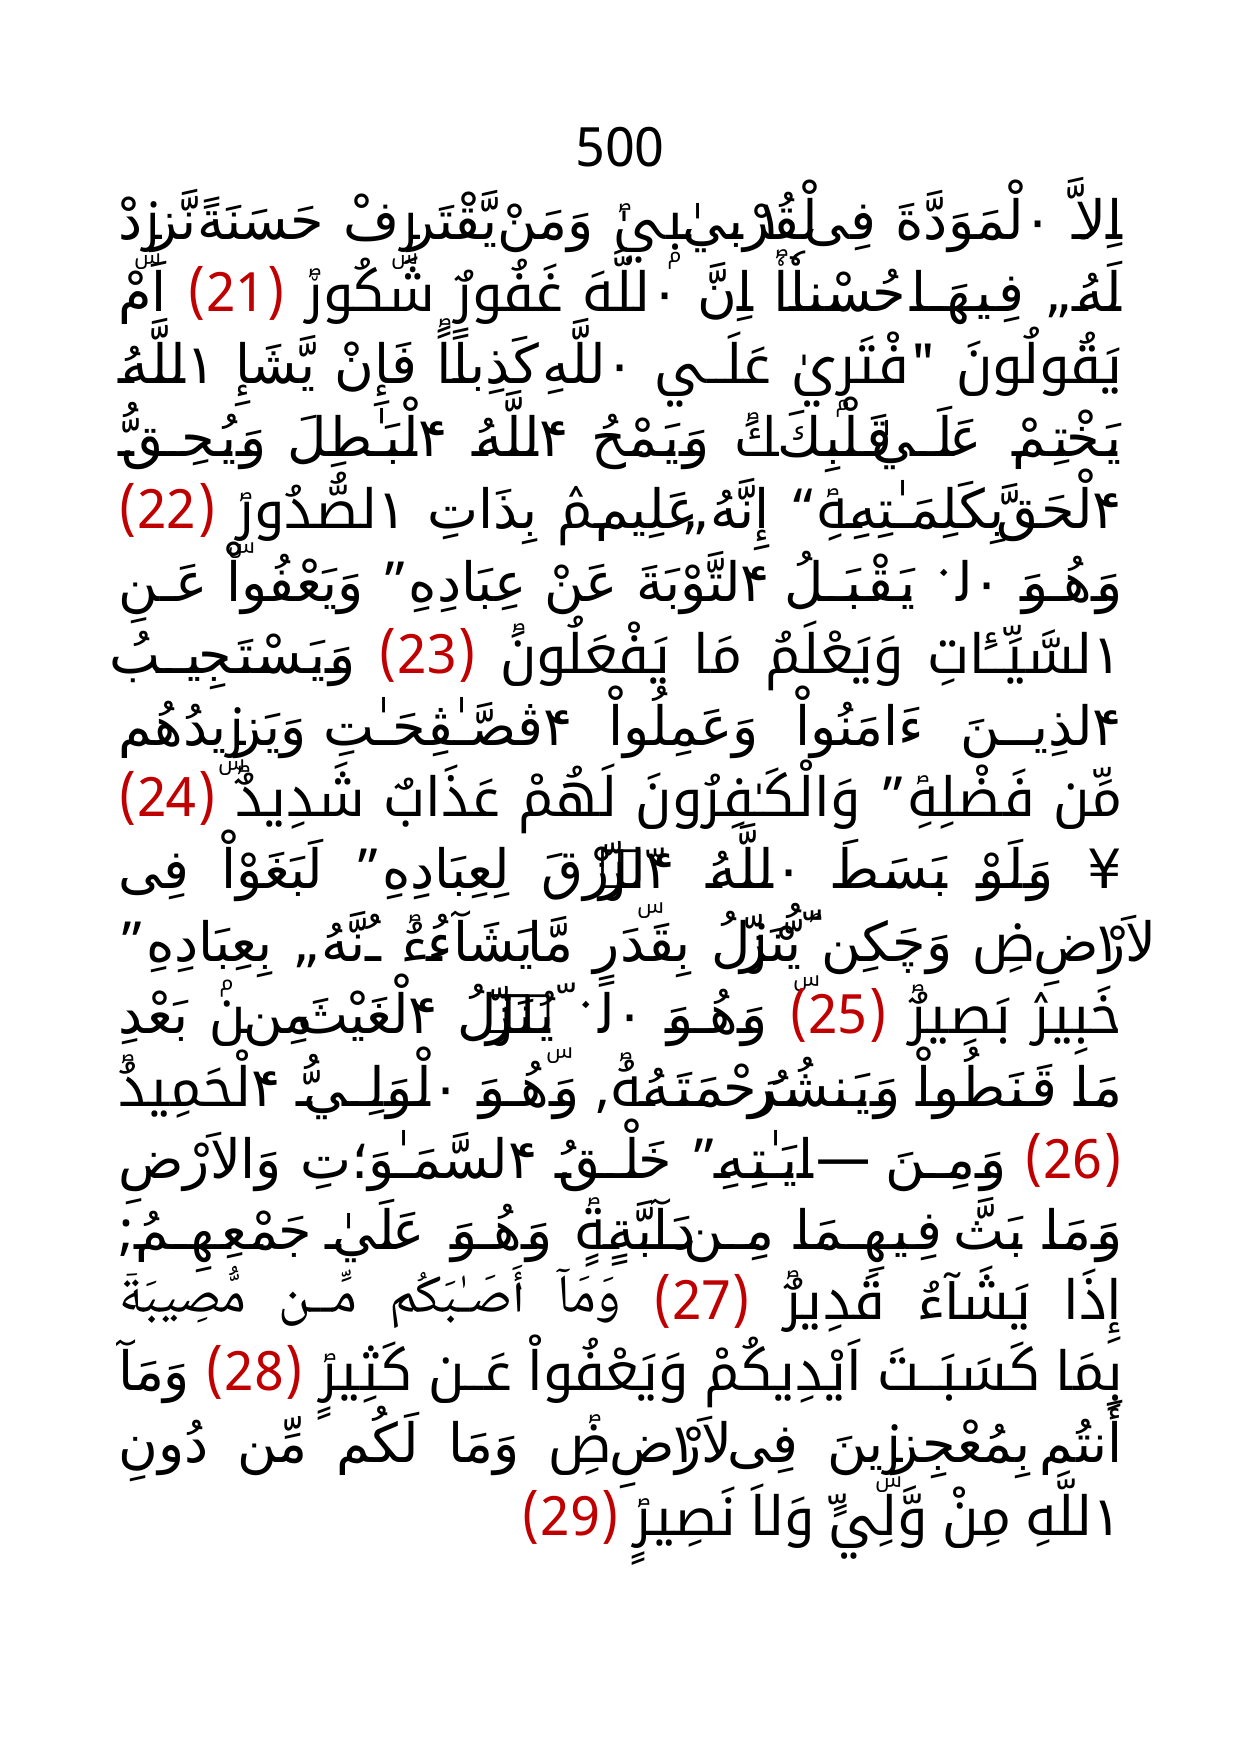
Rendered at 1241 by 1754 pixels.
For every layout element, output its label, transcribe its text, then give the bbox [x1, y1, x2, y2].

text 500 [118, 118, 1122, 189]
text اِلاَّ ۰لْمَوَدَّةَ فِى ۱لْقُرْبۭيٰؐ وَمَنْ يَّقْتَرۣفْ حَسَنَةً نَّزۣدْ لَهُ„ فِيهَا حُسْناٗؐ اِنَّ ۰للَّهَ غَفُورٌ شَكُور٘ؐ (21) اَمْ يَقُولُونَ "فْتَرۭيٰ عَلَــي ۰للَّهِ كَذِباًؐ فَإِنْ يَّشَإِ ۱للَّهُ يَخْتِمْ عَلَــيٰ قَلْبِكَؐ وَيَمْحُ ۴للَّهُ ۴لْبَـٰطِلَ وَيُحِــقُّ ۴لْحَقَّ بِكَلِمَـٰتِهِؐ“ إِنَّهُ„ عَلِيمٛ بِذَاتِ ۱لصُّدُورۣؐ (22) وَهُوَ ۰ﻟ﮲ يَقْبَــلُ ۴لتَّوْبَةَ عَنْ عِبَادِهِ” وَيَعْفُواْ عَـنِ ۱لسَّيِّــَٔاتِ وَيَعْلَمُ مَا يَفْعَلُونَؐ (23) وَيَسْتَجِيــبُ ۴لذِيــنَ ءَامَنُواْ وَعَمِلُواْ ۴ڤصَّـٰڤِحَـٰتِ وَيَزۣيدُهُم مِّن فَضْلِهِؐ” وَالْكَـٰفِرُونَ لَهُمْ عَذَابٌ شَدِيدٌؐ (24) ¥ وَلَوْ بَسَطَ ۰للَّهُ ۴لرّۣزْقَ لِعِبَادِهِ” لَبَغَوْاْ فِى ۱لاَرْضِؐ وَچَكِنْ يُّنَزّۣلُ بِقَدَرٍ مَّا يَشَآءُؐ ﹹنَّهُ„ بِعِبَادِهِ” خَبِيرٛ بَصِيرٌؐ (25) وَهُوَ ۰ﻟ﮲ يُنَزّۣلُ ۴لْغَيْثَ مِنۢ بَعْدِ مَا قَنَطُواْ وَيَنشُرُ رَحْمَتَهُؐ, وَهُوَ ۰لْوَلِــيُّ ۴لْحَمِيدُؐ (26) وَمِــنَ —ايَـٰتِهِ” خَلْــقُ ۴لسَّمَـٰوَ؛تِ وَالاَرْضِ وَمَا بَثَّ فِيهِمَا مِــن دَآبَّةٍؐ وَهُوَ عَلَيٰ جَمْعِهِمُ; إِذَا يَشَآءُ قَدِيرٌؐ (27) وَمَآ أَصَـٰبَكُم مِّــن مُّصِيبَةٙ بِمَا كَسَبَــتَ اَيْدِيكُمْ وَيَعْفُواْ عَــن كَثِيرٍؐ (28) وَمَآ أَنتُم بِمُعْجِزۣينَ فِى ۱لاَرْضِؐ وَمَا لَكُم مِّن دُونِ ۱للَّهِ مِنْ وَّلِيٍّ وَلاَ نَصِيرٍؐ (29) [118, 189, 1122, 1557]
